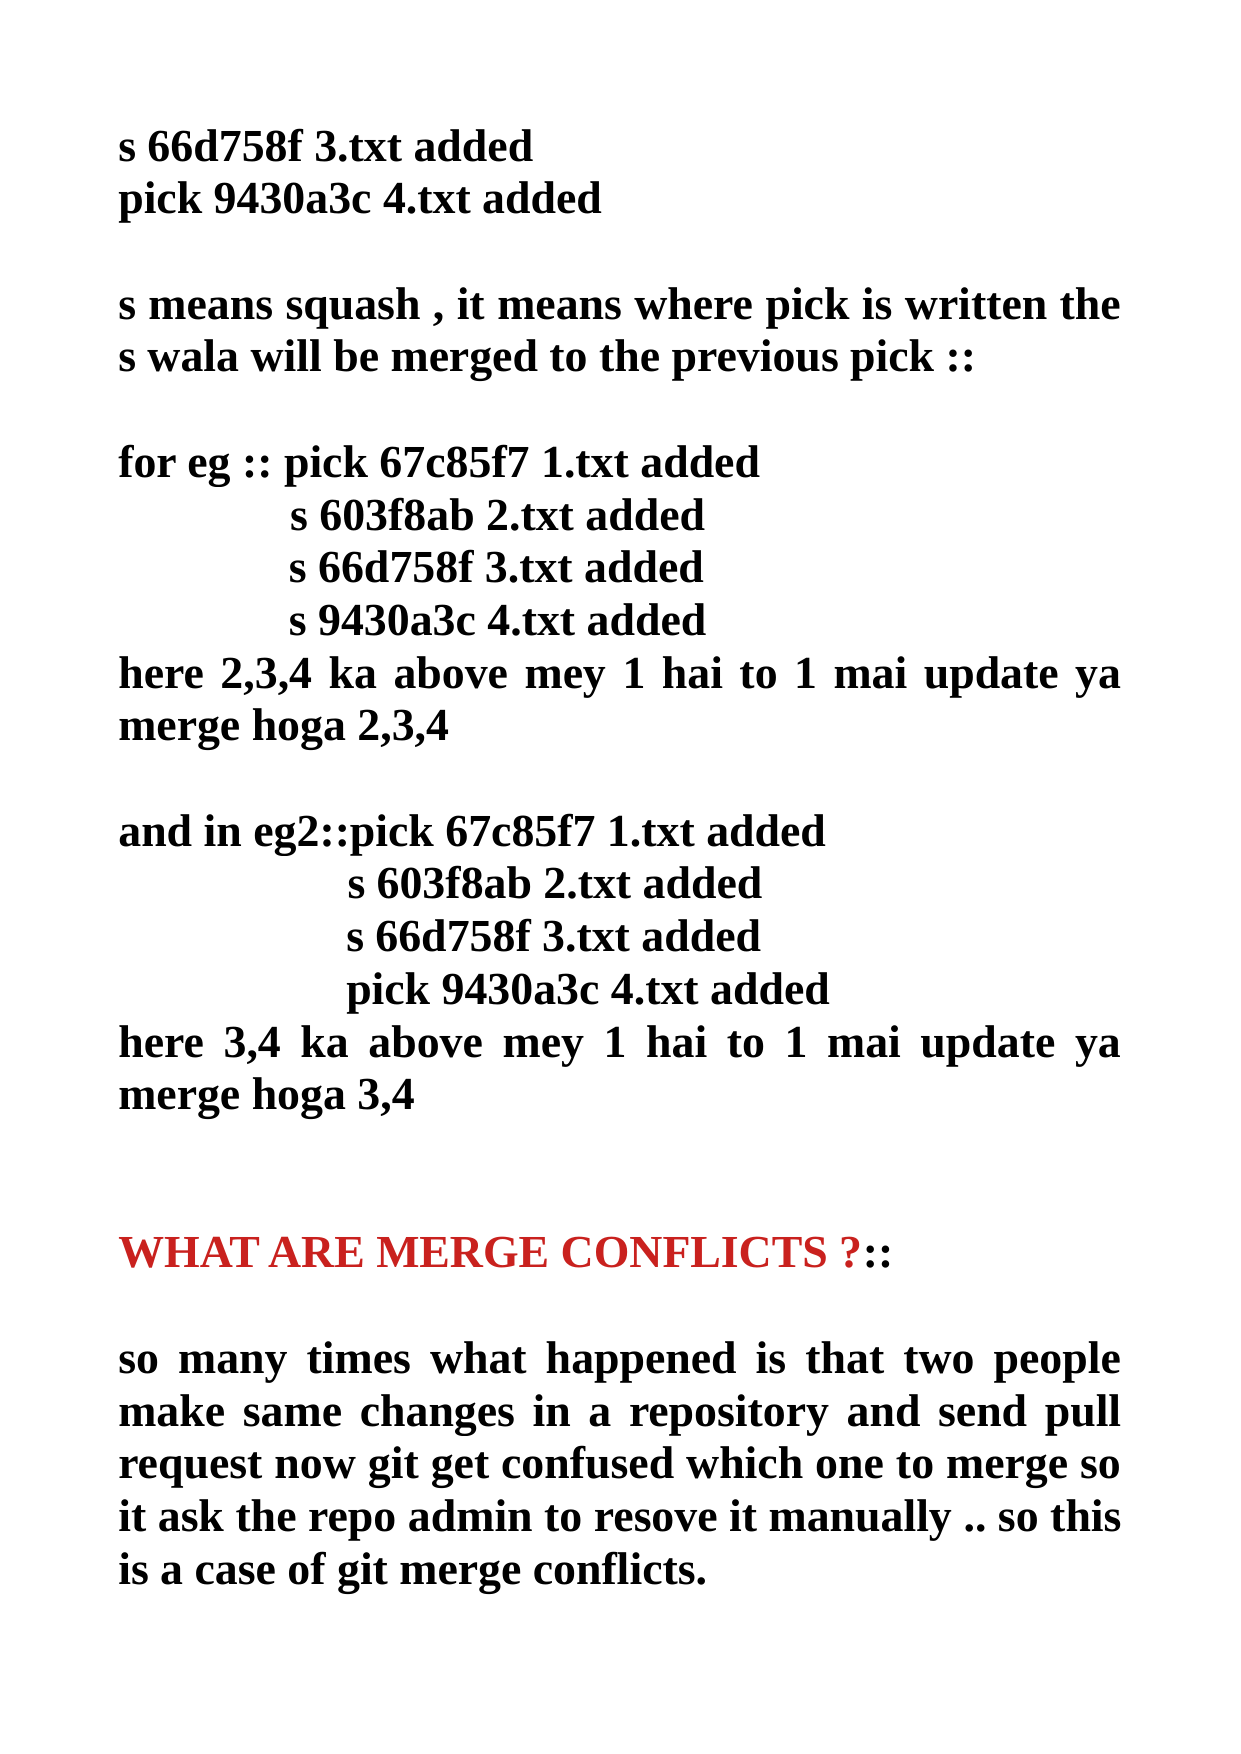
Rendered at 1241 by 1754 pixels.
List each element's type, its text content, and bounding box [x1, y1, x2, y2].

text s 66d758f 3.txt added [118, 118, 1122, 171]
text s 603f8ab 2.txt added [118, 856, 1122, 909]
text and in eg2::pick 67c85f7 1.txt added [118, 803, 1122, 856]
text for eg :: pick 67c85f7 1.txt added [118, 434, 1122, 487]
text WHAT ARE MERGE CONFLICTS ?:: [118, 1225, 1122, 1278]
text so many times what happened is that two people make same changes in a repository and send pull request now git get confused which one to merge so it ask the repo admin to resove it manually .. so this is a case of git merge conflicts. [118, 1330, 1122, 1594]
text s 9430a3c 4.txt added [118, 592, 1122, 645]
text s means squash , it means where pick is written the s wala will be merged to the previous pick :: [118, 276, 1122, 382]
text pick 9430a3c 4.txt added [118, 171, 1122, 223]
text s 66d758f 3.txt added [118, 909, 1122, 961]
text s 603f8ab 2.txt added [118, 487, 1122, 540]
text s 66d758f 3.txt added [118, 540, 1122, 592]
text here 2,3,4 ka above mey 1 hai to 1 mai update ya merge hoga 2,3,4 [118, 645, 1122, 751]
text here 3,4 ka above mey 1 hai to 1 mai update ya merge hoga 3,4 [118, 1014, 1122, 1119]
text pick 9430a3c 4.txt added [118, 961, 1122, 1014]
